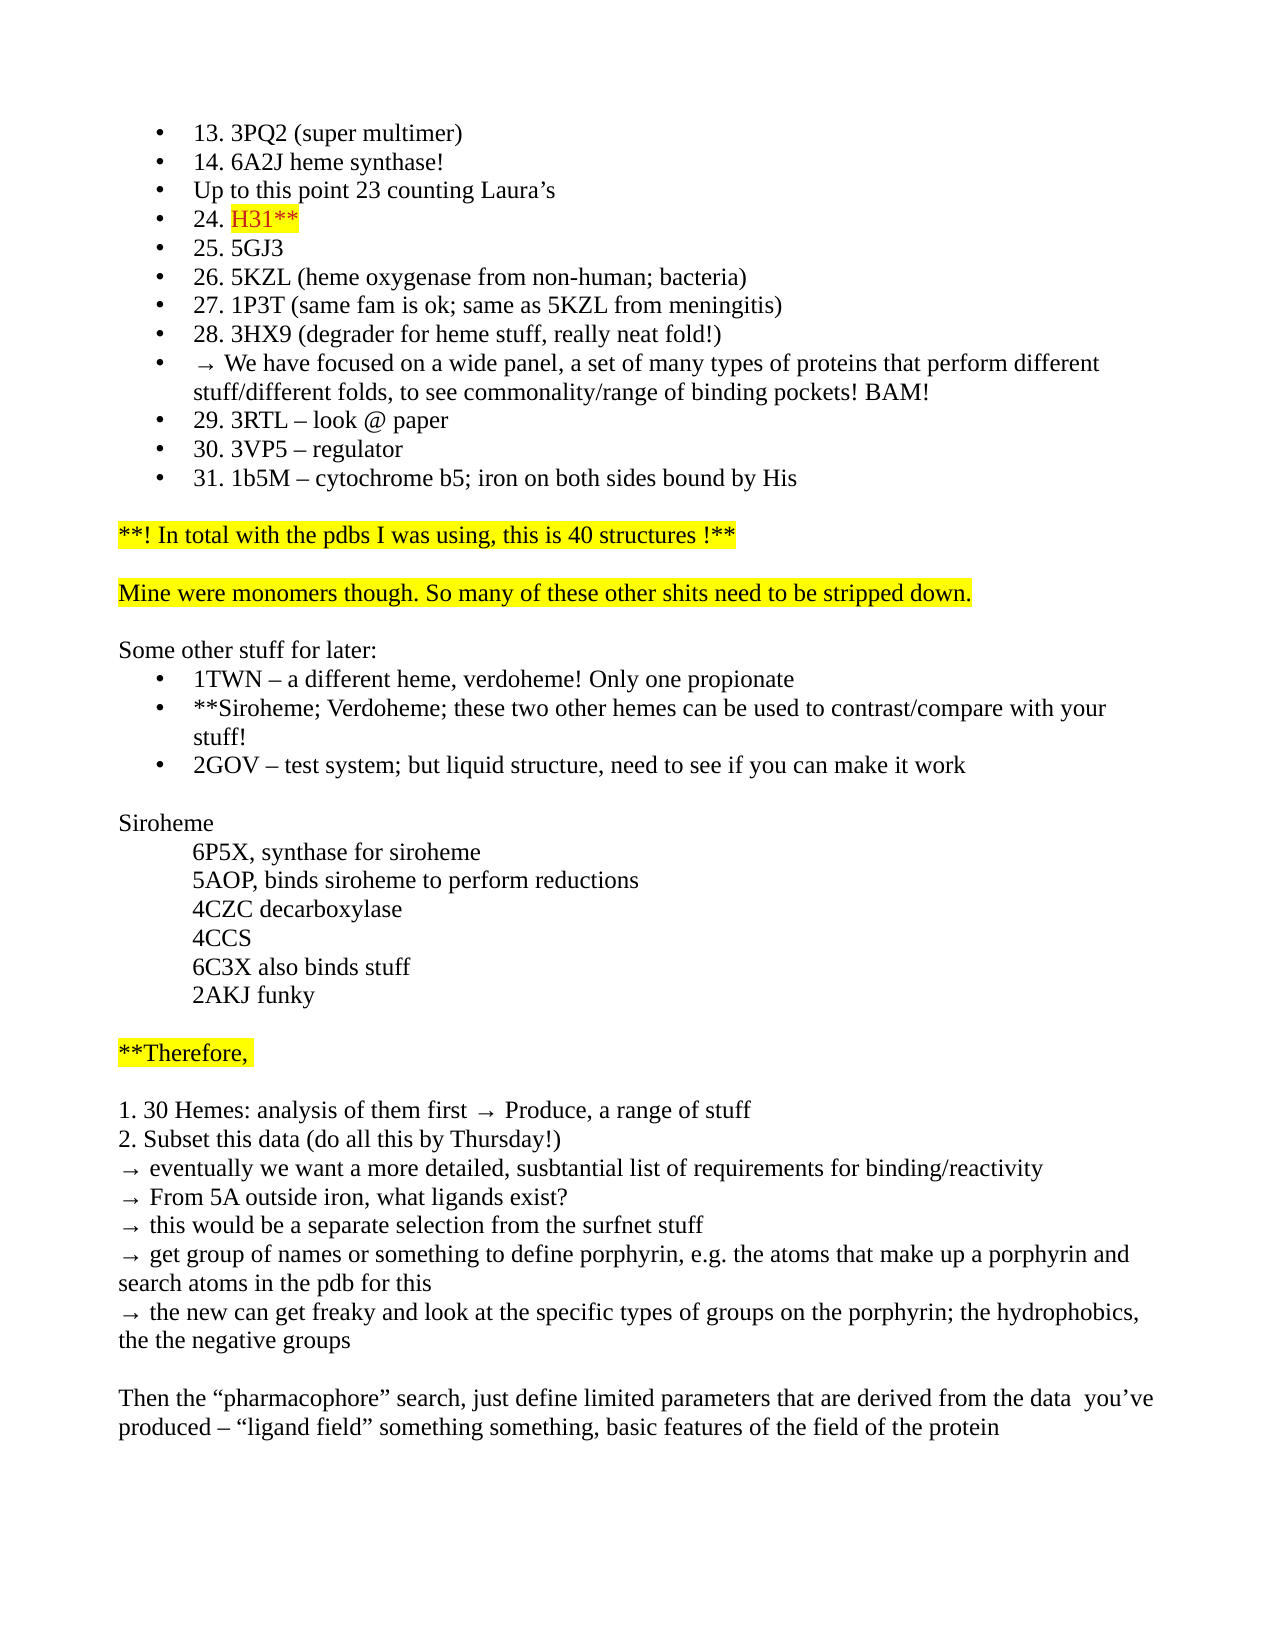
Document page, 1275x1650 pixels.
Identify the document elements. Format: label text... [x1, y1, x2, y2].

text 1. 30 Hemes: analysis of them first → Produce, a range of stuff [118, 1096, 1157, 1124]
list 29. 3RTL – look @ paper [156, 406, 1157, 434]
text **Therefore, [118, 1038, 1157, 1067]
list 26. 5KZL (heme oxygenase from non-human; bacteria) [156, 262, 1157, 291]
text 2AKJ funky [118, 981, 1157, 1009]
text 5AOP, binds siroheme to perform reductions [118, 866, 1157, 894]
text 2. Subset this data (do all this by Thursday!) [118, 1124, 1157, 1153]
text 4CCS [118, 923, 1157, 952]
list 25. 5GJ3 [156, 233, 1157, 262]
list → We have focused on a wide panel, a set of many types of proteins that perform different stuff/different folds, to see commonality/range of binding pockets! BAM! [156, 348, 1157, 406]
text → get group of names or something to define porphyrin, e.g. the atoms that make up a porphyrin and search atoms in the pdb for this [118, 1239, 1157, 1297]
list 13. 3PQ2 (super multimer) [156, 118, 1157, 147]
list Up to this point 23 counting Laura’s [156, 176, 1157, 204]
list 28. 3HX9 (degrader for heme stuff, really neat fold!) [156, 319, 1157, 348]
list 24. H31** [156, 204, 1157, 233]
list 31. 1b5M – cytochrome b5; iron on both sides bound by His [156, 463, 1157, 492]
list 1TWN – a different heme, verdoheme! Only one propionate [156, 664, 1157, 693]
list **Siroheme; Verdoheme; these two other hemes can be used to contrast/compare with your stuff! [156, 693, 1157, 751]
text Some other stuff for later: [118, 636, 1157, 664]
list 2GOV – test system; but liquid structure, need to see if you can make it work [156, 751, 1157, 779]
text Siroheme [118, 808, 1157, 837]
text Then the “pharmacophore” search, just define limited parameters that are derived from the data you’ve produced – “ligand field” something something, basic features of the field of the protein [118, 1383, 1157, 1441]
list 27. 1P3T (same fam is ok; same as 5KZL from meningitis) [156, 291, 1157, 319]
text Mine were monomers though. So many of these other shits need to be stripped down. [118, 578, 1157, 607]
text → From 5A outside iron, what ligands exist? [118, 1182, 1157, 1211]
text **! In total with the pdbs I was using, this is 40 structures !** [118, 521, 1157, 549]
text 6P5X, synthase for siroheme [118, 837, 1157, 866]
text → the new can get freaky and look at the specific types of groups on the porphyrin; the hydrophobics, the the negative groups [118, 1297, 1157, 1354]
text → this would be a separate selection from the surfnet stuff [118, 1211, 1157, 1239]
text 6C3X also binds stuff [118, 952, 1157, 981]
text → eventually we want a more detailed, susbtantial list of requirements for binding/reactivity [118, 1153, 1157, 1182]
list 14. 6A2J heme synthase! [156, 147, 1157, 176]
text 4CZC decarboxylase [118, 894, 1157, 923]
list 30. 3VP5 – regulator [156, 434, 1157, 463]
